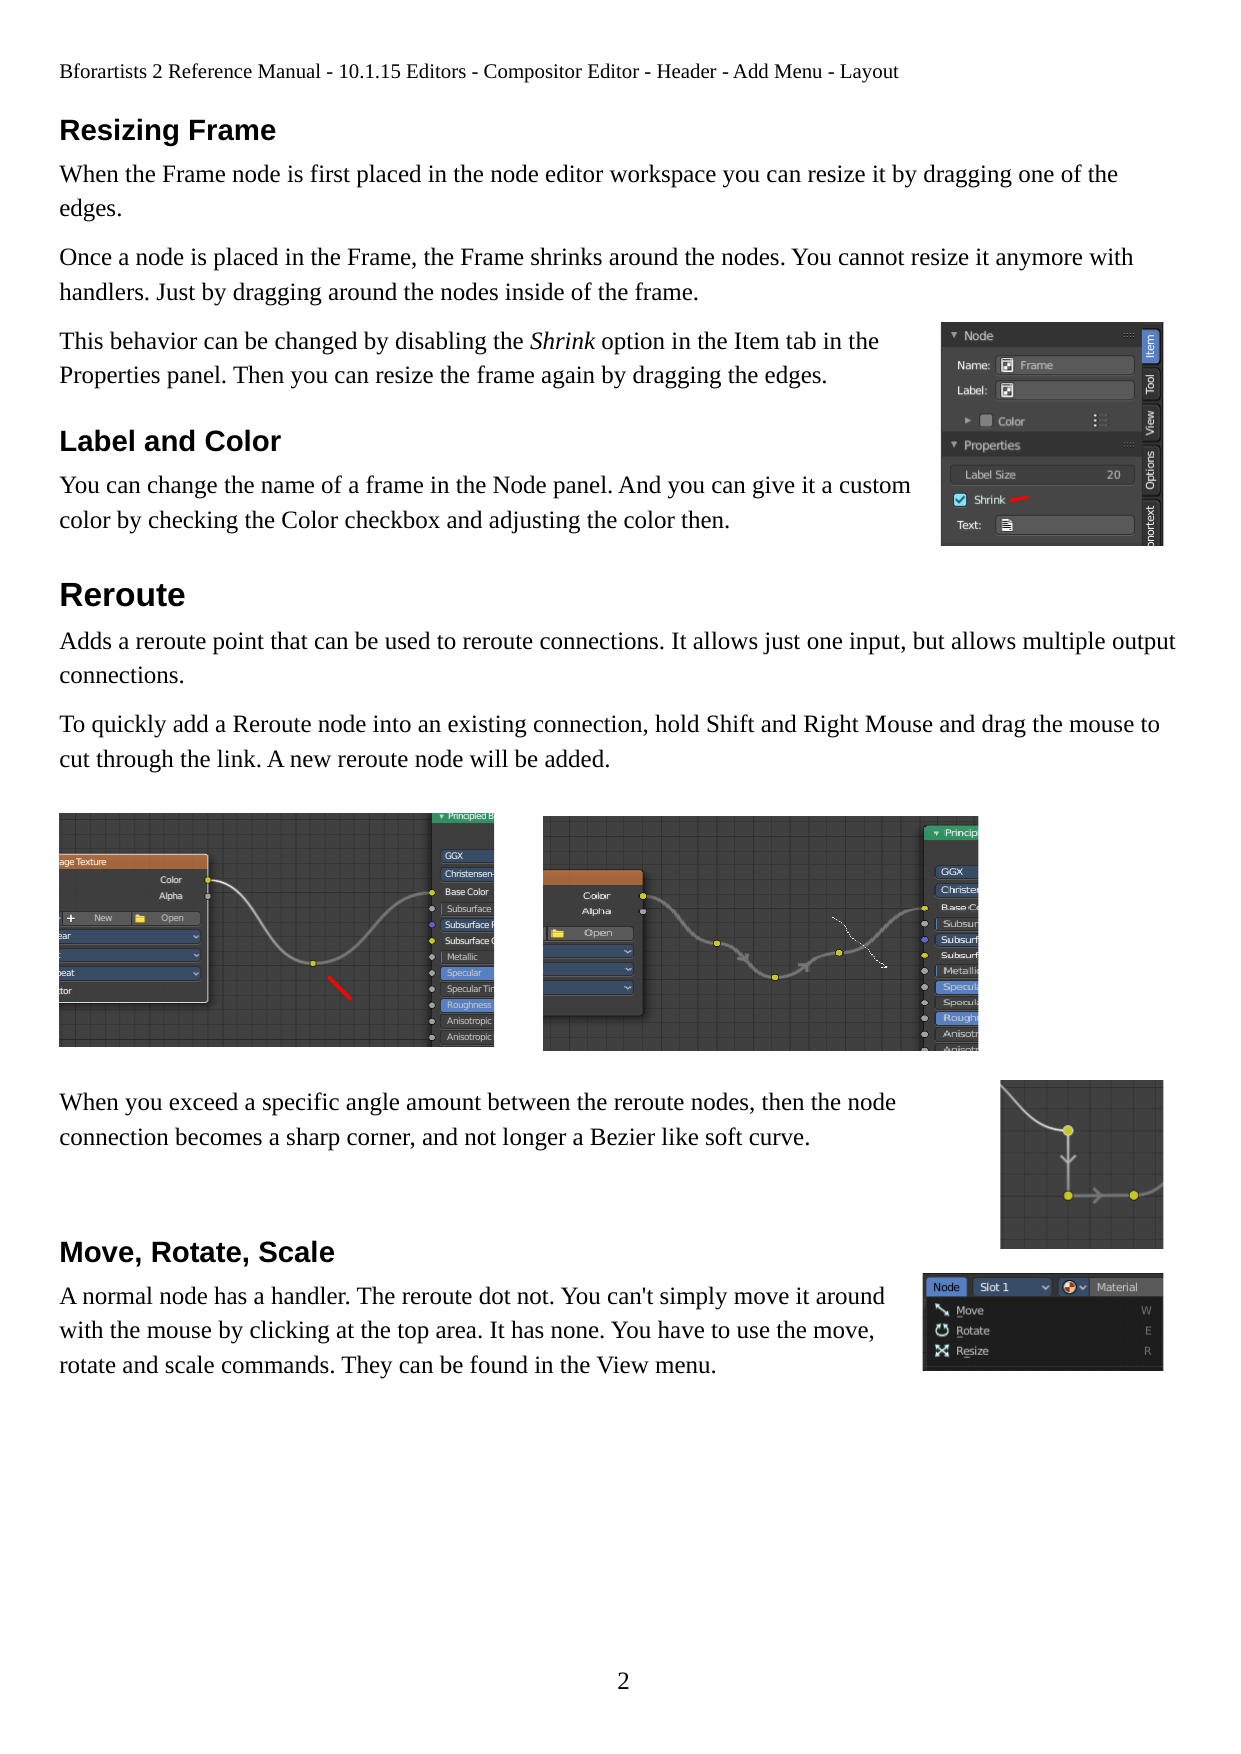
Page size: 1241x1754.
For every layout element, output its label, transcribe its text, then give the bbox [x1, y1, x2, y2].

text When you exceed a specific angle amount between the reroute nodes, then the node connection becomes a sharp corner, and not longer a Bezier like soft curve. [59, 1087, 1000, 1151]
picture [922, 1273, 1164, 1371]
text This behavior can be changed by disabling the Shrink option in the Item tab in the Properties panel. Then you can resize the frame again by dragging the edges. [59, 326, 940, 389]
text To quickly add a Reroute node into an existing connection, hold Shift and Right Mouse and drag the mouse to cut through the link. A new reroute node will be added. [59, 709, 1181, 773]
subtitle Resizing Frame [59, 113, 1181, 146]
text When the Frame node is first placed in the node editor workspace you can resize it by dragging one of the edges. [59, 159, 1181, 222]
picture [543, 816, 979, 1051]
subtitle Label and Color [59, 424, 940, 458]
subtitle Move, Rotate, Scale [59, 1234, 1181, 1268]
subtitle [1164, 424, 1181, 458]
text You can change the name of a frame in the Node panel. And you can give it a custom color by checking the Color checkbox and adjusting the color then. [59, 470, 940, 533]
picture [940, 322, 1164, 546]
text A normal node has a handler. The reroute dot not. You can't simply move it around with the mouse by clicking at the top area. It has none. You have to use the move, rotate and scale commands. They can be found in the View menu. [59, 1281, 1181, 1378]
picture [1000, 1080, 1164, 1249]
picture [59, 813, 495, 1047]
text Adds a reroute point that can be used to reroute connections. It allows just one input, but allows multiple output connections. [59, 626, 1181, 689]
subtitle Reroute [59, 575, 1181, 613]
text Once a node is placed in the Frame, the Frame shrinks around the nodes. You cannot resize it anymore with handlers. Just by dragging around the nodes inside of the frame. [59, 242, 1181, 306]
